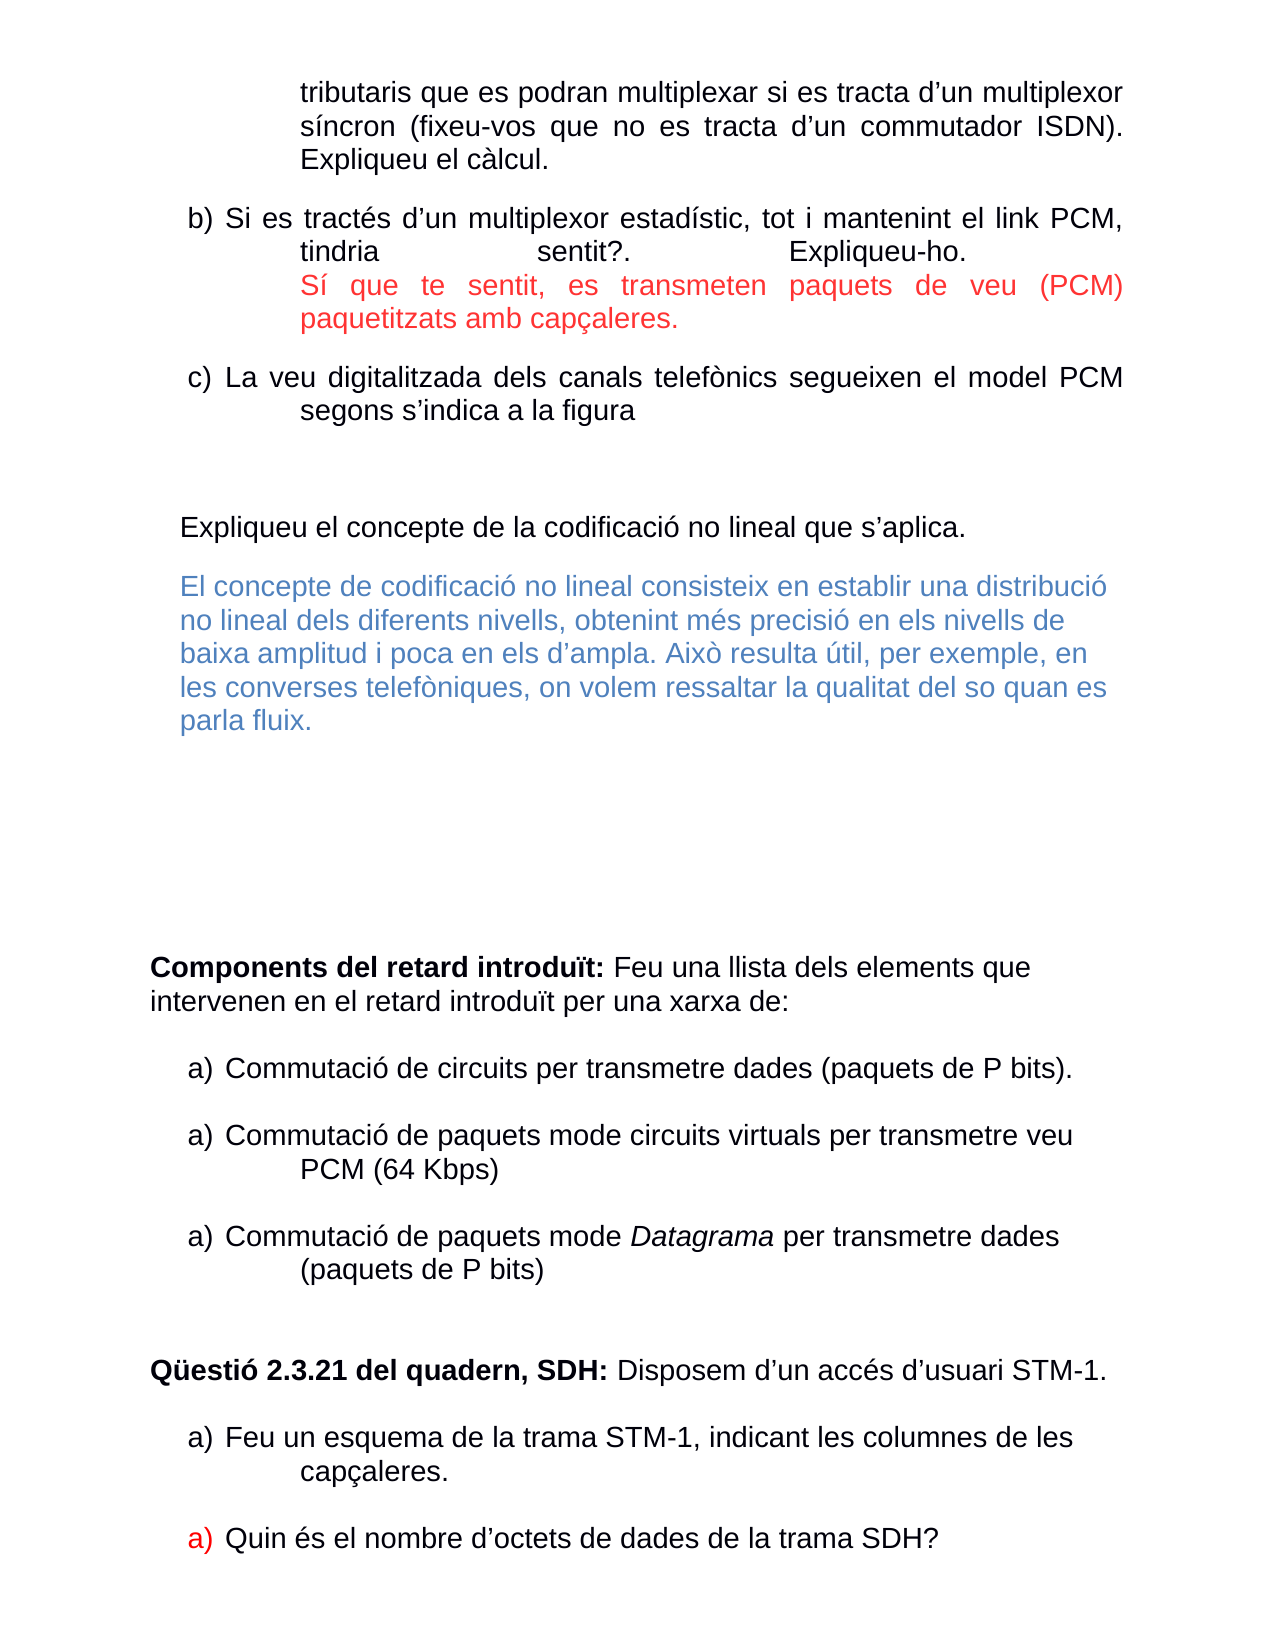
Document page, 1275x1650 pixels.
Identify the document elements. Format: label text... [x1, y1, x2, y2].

list Feu un esquema de la trama STM-1, indicant les columnes de les capçaleres. [187, 1420, 1125, 1487]
text El concepte de codificació no lineal consisteix en establir una distribució no lineal dels diferents nivells, obtenint més precisió en els nivells de baixa amplitud i poca en els d’ampla. Això resulta útil, per exemple, en les converses telefòniques, on volem ressaltar la qualitat del so quan es parla fluix. [179, 569, 1125, 737]
list Quin és el nombre d’octets de dades de la trama SDH? [187, 1521, 1125, 1554]
list Commutació de paquets mode circuits virtuals per transmetre veu PCM (64 Kbps) [187, 1118, 1125, 1185]
list La veu digitalitzada dels canals telefònics segueixen el model PCM segons s’indica a la figura [187, 360, 1125, 427]
list Si es tractés d’un multiplexor estadístic, tot i mantenint el link PCM, tindria sentit?. Expliqueu-ho. Sí que te sentit, es transmeten paquets de veu (PCM) paquetitzats amb capçaleres. [187, 201, 1125, 335]
text Expliqueu el concepte de la codificació no lineal que s’aplica. [179, 510, 1125, 544]
list Commutació de circuits per transmetre dades (paquets de P bits). [187, 1051, 1125, 1084]
text Components del retard introduït: Feu una llista dels elements que intervenen en el retard introduït per una xarxa de: [150, 950, 1125, 1017]
list Commutació de paquets mode Datagrama per transmetre dades (paquets de P bits) [187, 1219, 1125, 1286]
list tributaris que es podran multiplexar si es tracta d’un multiplexor síncron (fixeu-vos que no es tracta d’un commutador ISDN). Expliqueu el càlcul. [187, 75, 1125, 176]
text Qüestió 2.3.21 del quadern, SDH: Disposem d’un accés d’usuari STM-1. [150, 1353, 1125, 1386]
